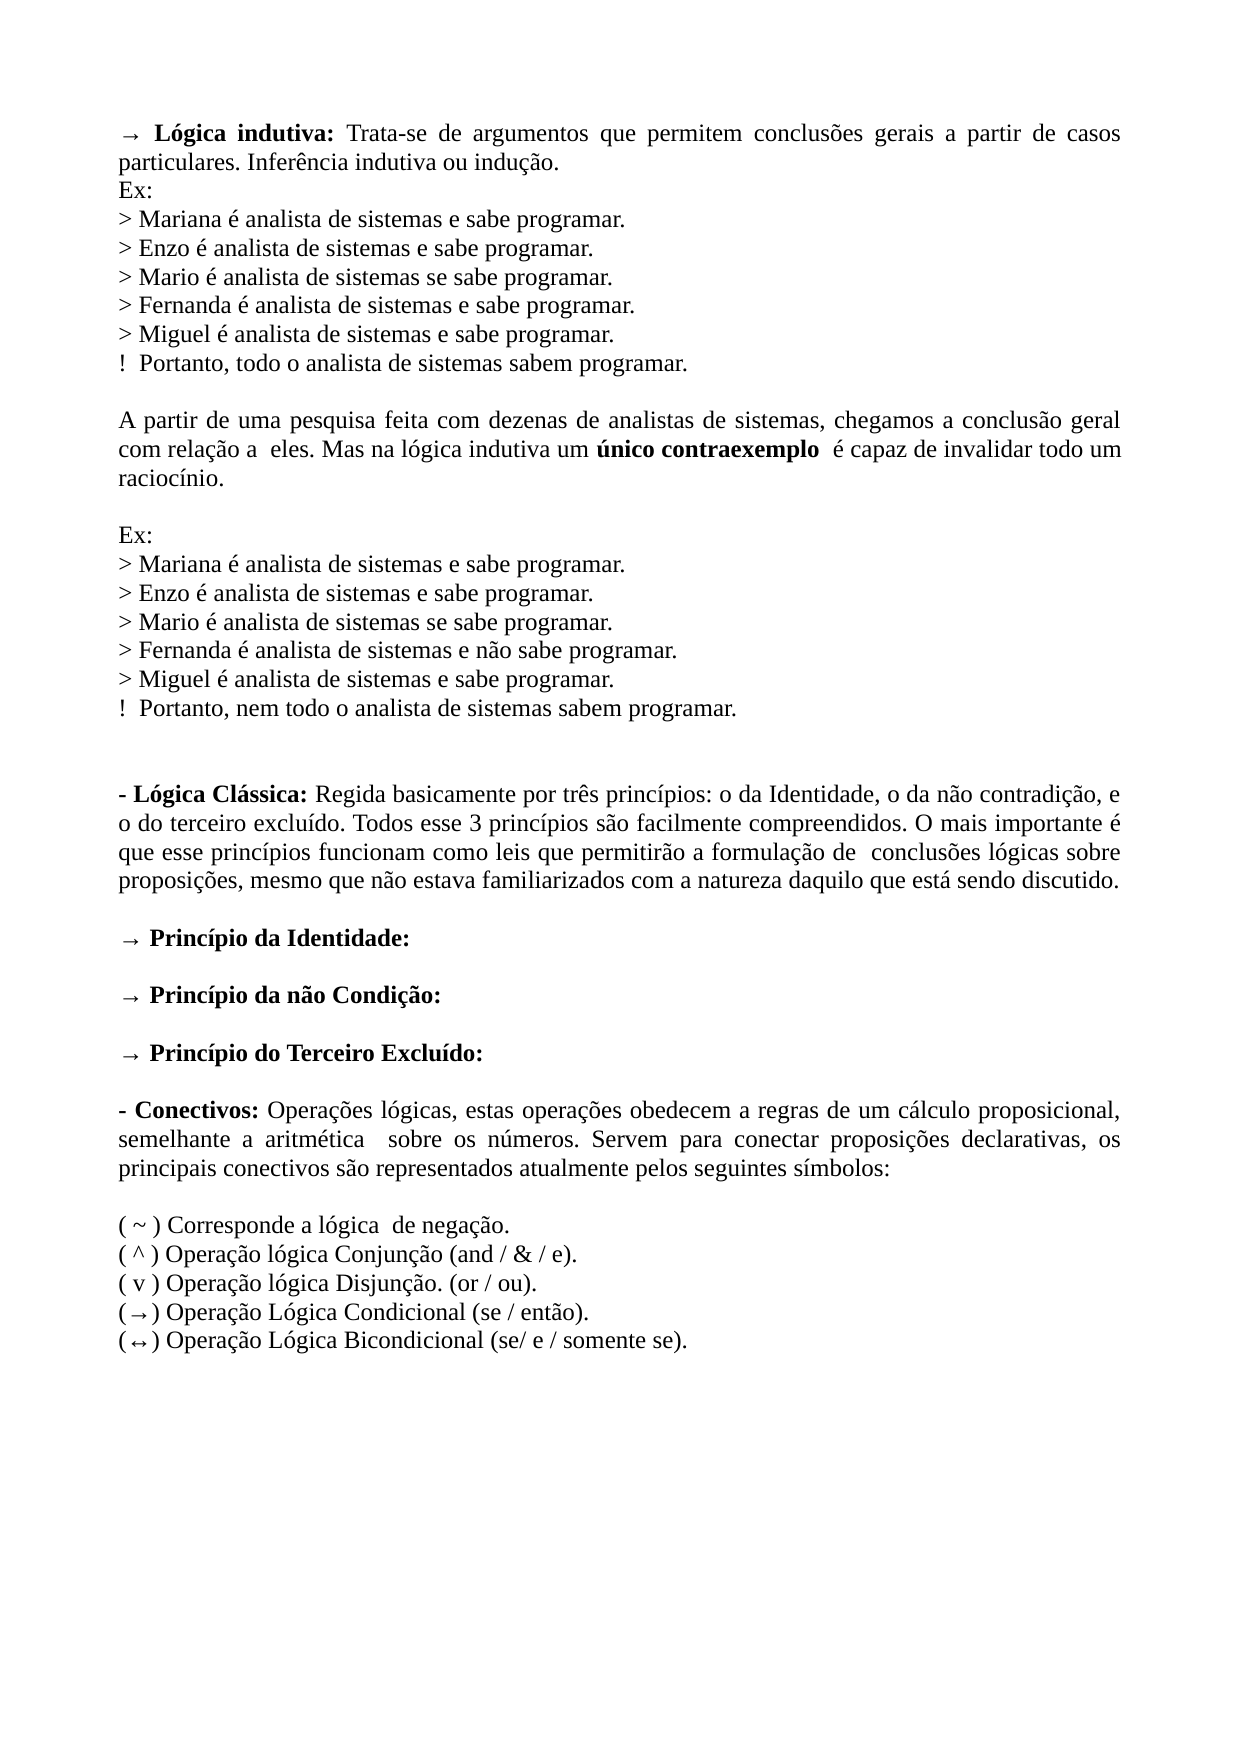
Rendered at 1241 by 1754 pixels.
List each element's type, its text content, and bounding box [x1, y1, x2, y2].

text ( v ) Operação lógica Disjunção. (or / ou). [118, 1268, 1122, 1297]
text > Mario é analista de sistemas se sabe programar. [118, 607, 1122, 636]
text > Enzo é analista de sistemas e sabe programar. [118, 578, 1122, 607]
text > Miguel é analista de sistemas e sabe programar. [118, 319, 1122, 348]
text (↔) Operação Lógica Bicondicional (se/ e / somente se). [118, 1326, 1122, 1354]
text → Princípio do Terceiro Excluído: [118, 1038, 1122, 1067]
text - Lógica Clássica: Regida basicamente por três princípios: o da Identidade, o da não contradição, e o do terceiro excluído. Todos esse 3 princípios são facilmente compreendidos. O mais importante é que esse princípios funcionam como leis que permitirão a formulação de conclusões lógicas sobre proposições, mesmo que não estava familiarizados com a natureza daquilo que está sendo discutido. [118, 779, 1122, 894]
text A partir de uma pesquisa feita com dezenas de analistas de sistemas, chegamos a conclusão geral com relação a eles. Mas na lógica indutiva um único contraexemplo é capaz de invalidar todo um raciocínio. [118, 406, 1122, 492]
text Ex: [118, 521, 1122, 549]
text → Princípio da Identidade: [118, 923, 1122, 952]
text > Mariana é analista de sistemas e sabe programar. [118, 204, 1122, 233]
text → Lógica indutiva: Trata-se de argumentos que permitem conclusões gerais a partir de casos particulares. Inferência indutiva ou indução. [118, 118, 1122, 176]
text > Fernanda é analista de sistemas e não sabe programar. [118, 636, 1122, 664]
text Ex: [118, 176, 1122, 204]
text > Mario é analista de sistemas se sabe programar. [118, 262, 1122, 291]
text (→) Operação Lógica Condicional (se / então). [118, 1297, 1122, 1326]
text > Fernanda é analista de sistemas e sabe programar. [118, 291, 1122, 319]
text > Miguel é analista de sistemas e sabe programar. [118, 664, 1122, 693]
text → Princípio da não Condição: [118, 981, 1122, 1009]
text ! Portanto, nem todo o analista de sistemas sabem programar. [118, 693, 1122, 722]
text ( ~ ) Corresponde a lógica de negação. [118, 1211, 1122, 1239]
text ! Portanto, todo o analista de sistemas sabem programar. [118, 348, 1122, 377]
text > Mariana é analista de sistemas e sabe programar. [118, 549, 1122, 578]
text > Enzo é analista de sistemas e sabe programar. [118, 233, 1122, 262]
text ( ^ ) Operação lógica Conjunção (and / & / e). [118, 1239, 1122, 1268]
text - Conectivos: Operações lógicas, estas operações obedecem a regras de um cálculo proposicional, semelhante a aritmética sobre os números. Servem para conectar proposições declarativas, os principais conectivos são representados atualmente pelos seguintes símbolos: [118, 1096, 1122, 1182]
